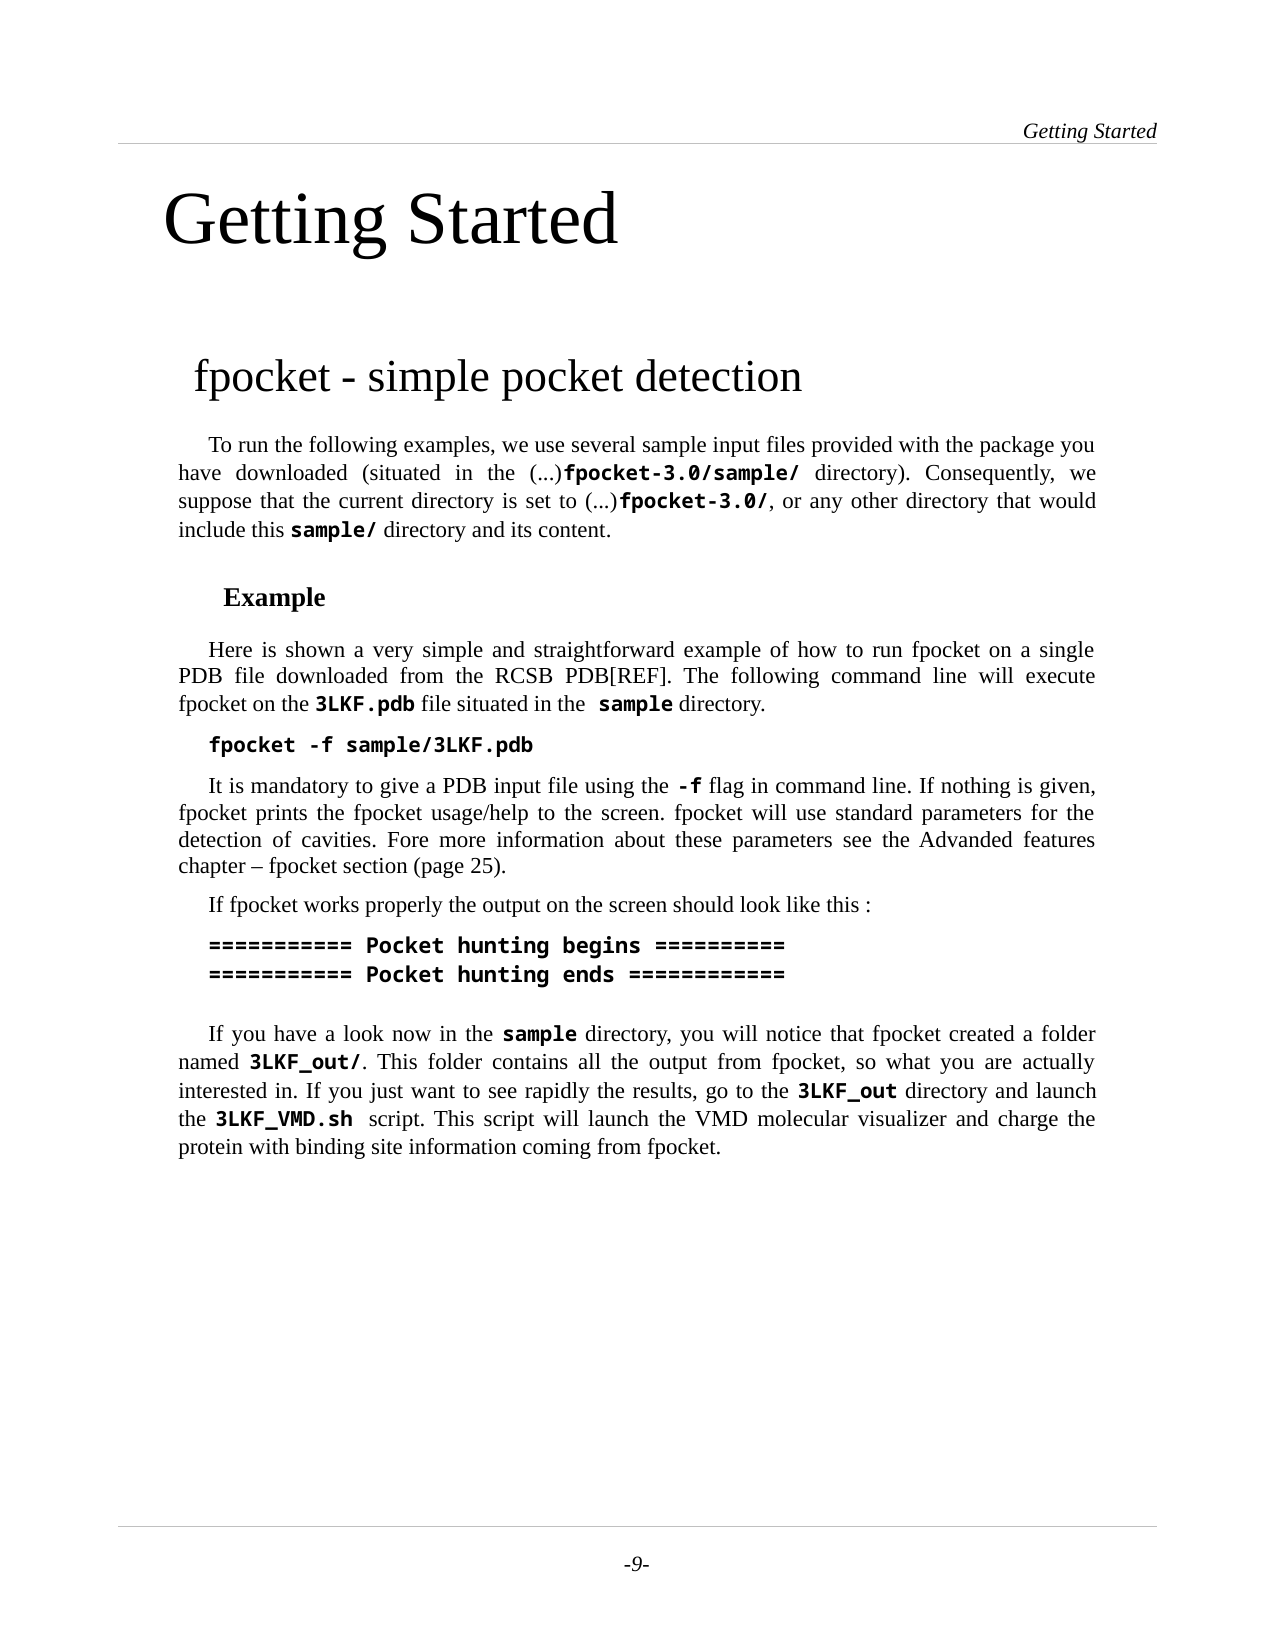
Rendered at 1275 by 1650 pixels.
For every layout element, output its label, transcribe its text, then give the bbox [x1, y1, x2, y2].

subtitle fpocket - simple pocket detection [193, 349, 1157, 401]
text =========== Pocket hunting ends ============ [208, 959, 1157, 989]
text fpocket -f sample/3LKF.pdb [178, 730, 1097, 758]
text To run the following examples, we use several sample input files provided with the package you have downloaded (situated in the (...)fpocket-3.0/sample/ directory). Consequently, we suppose that the current directory is set to (...)fpocket-3.0/, or any other directory that would include this sample/ directory and its content. [178, 431, 1097, 543]
text =========== Pocket hunting begins ========== [208, 930, 1157, 959]
text If you have a look now in the sample directory, you will notice that fpocket created a folder named 3LKF_out/. This folder contains all the output from fpocket, so what you are actually interested in. If you just want to see rapidly the results, go to the 3LKF_out directory and launch the 3LKF_VMD.sh script. This script will launch the VMD molecular visualizer and charge the protein with binding site information coming from fpocket. [178, 1019, 1097, 1159]
text If fpocket works properly the output on the screen should look like this : [178, 891, 1097, 917]
subtitle Example [223, 581, 1157, 612]
text Here is shown a very simple and straightforward example of how to run fpocket on a single PDB file downloaded from the RCSB PDB[REF]. The following command line will execute fpocket on the 3LKF.pdb file situated in the sample directory. [178, 636, 1097, 717]
subtitle Getting Started [163, 173, 1157, 259]
text It is mandatory to give a PDB input file using the -f flag in command line. If nothing is given, fpocket prints the fpocket usage/help to the screen. fpocket will use standard parameters for the detection of cavities. Fore more information about these parameters see the Advanded features chapter – fpocket section (page 26). [178, 771, 1097, 878]
